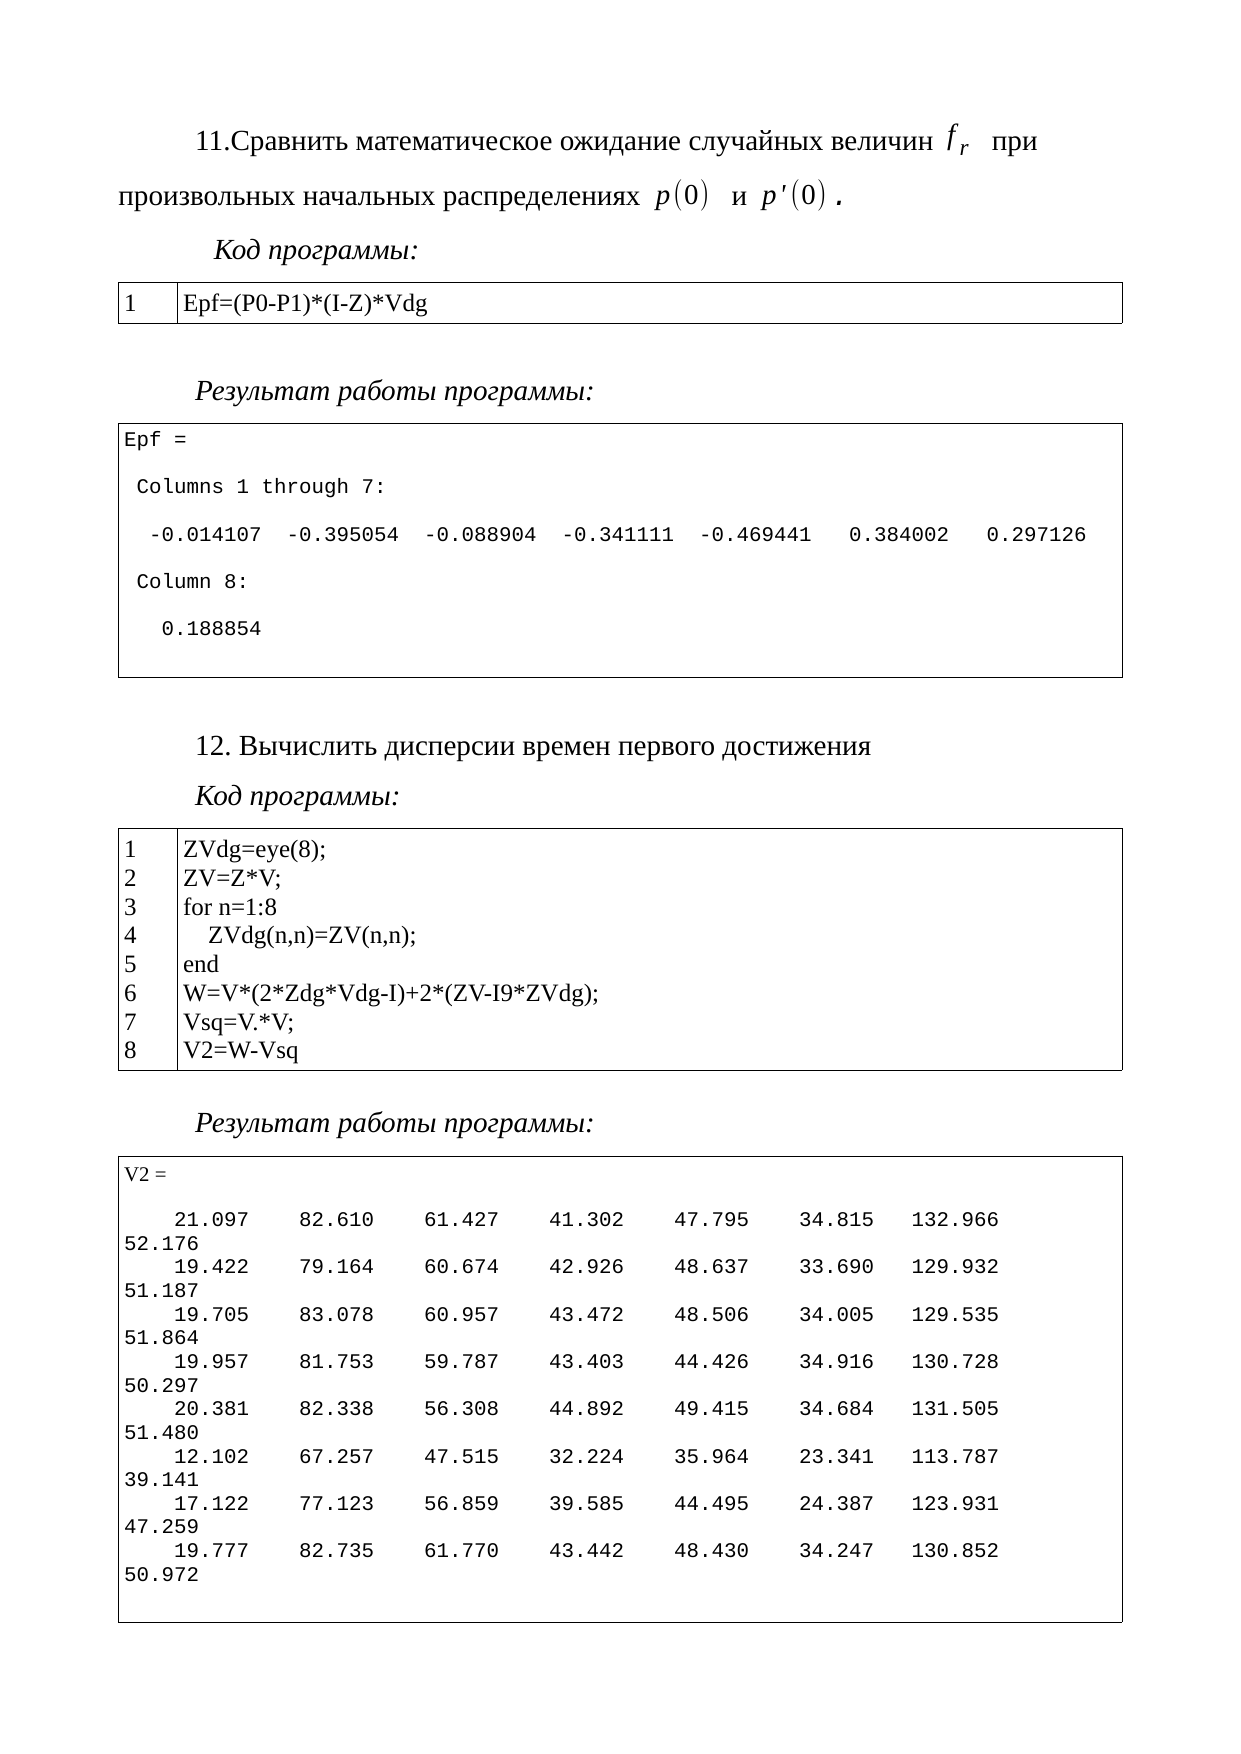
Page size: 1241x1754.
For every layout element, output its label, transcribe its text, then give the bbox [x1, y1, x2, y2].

table_header ZVdg=eye(8); ZV=Z*V; for n=1:8 ZVdg(n,n)=ZV(n,n); end W=V*(2*Zdg*Vdg-I)+2*(ZV-I9*ZVdg); Vsq=V.*V; V2=W-Vsq [178, 829, 1122, 1070]
table_header 1 [119, 283, 177, 323]
text 11.Сравнить математическое ожидание случайных величин при произвольных начальных распределениях и . [118, 118, 1122, 214]
table_header Epf = Columns 1 through 7: -0.014107 -0.395054 -0.088904 -0.341111 -0.469441 0.384002 0.297126 Column 8: 0.188854 [119, 424, 1122, 677]
text Код программы: [118, 232, 1122, 266]
text Результат работы программы: [118, 373, 1122, 407]
table_header 1 2 3 4 5 6 7 8 [119, 829, 177, 1070]
text Код программы: [118, 778, 1122, 811]
table_header V2 = 21.097 82.610 61.427 41.302 47.795 34.815 132.966 52.176 19.422 79.164 60.674 42.926 48.637 33.690 129.932 51.187 19.705 83.078 60.957 43.472 48.506 34.005 129.535 51.864 19.957 81.753 59.787 43.403 44.426 34.916 130.728 50.297 20.381 82.338 56.308 44.892 49.415 34.684 131.505 51.480 12.102 67.257 47.515 32.224 35.964 23.341 113.787 39.141 17.122 77.123 56.859 39.585 44.495 24.387 123.931 47.259 19.777 82.735 61.770 43.442 48.430 34.247 130.852 50.972 [119, 1157, 1122, 1622]
text 12. Вычислить дисперсии времен первого достижения [118, 728, 1122, 761]
table_header Epf=(P0-P1)*(I-Z)*Vdg [178, 283, 1122, 323]
text Результат работы программы: [118, 1105, 1122, 1139]
